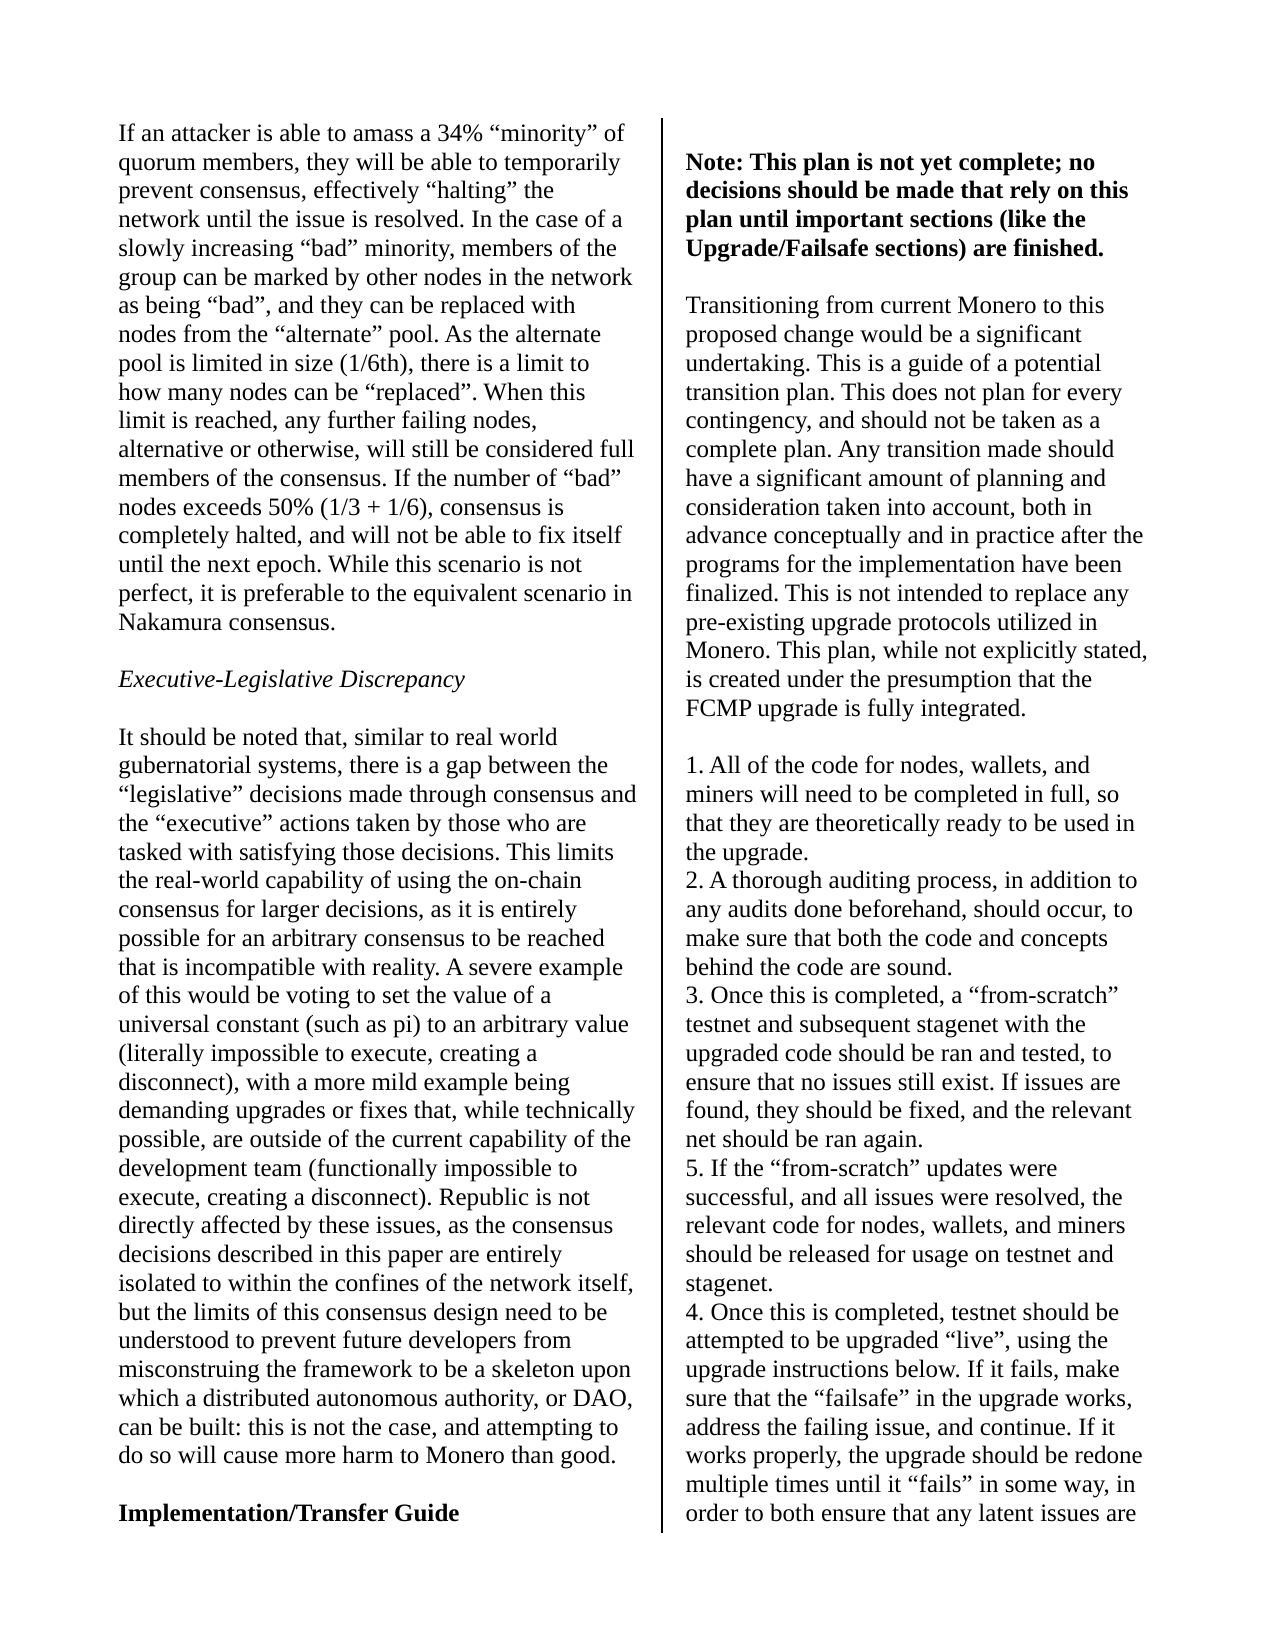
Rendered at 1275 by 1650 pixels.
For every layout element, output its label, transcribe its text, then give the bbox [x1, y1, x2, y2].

text 1. All of the code for nodes, wallets, and miners will need to be completed in full, so that they are theoretically ready to be used in the upgrade. [685, 751, 1157, 866]
text 4. Once this is completed, testnet should be attempted to be upgraded “live”, using the upgrade instructions below. If it fails, make sure that the “failsafe” in the upgrade works, address the failing issue, and continue. If it works properly, the upgrade should be redone multiple times until it “fails” in some way, in order to both ensure that any latent issues are [685, 1297, 1157, 1527]
text 2. A thorough auditing process, in addition to any audits done beforehand, should occur, to make sure that both the code and concepts behind the code are sound. [685, 866, 1157, 981]
text If an attacker is able to amass a 34% “minority” of quorum members, they will be able to temporarily prevent consensus, effectively “halting” the network until the issue is resolved. In the case of a slowly increasing “bad” minority, members of the group can be marked by other nodes in the network as being “bad”, and they can be replaced with nodes from the “alternate” pool. As the alternate pool is limited in size (1/6th), there is a limit to how many nodes can be “replaced”. When this limit is reached, any further failing nodes, alternative or otherwise, will still be considered full members of the consensus. If the number of “bad” nodes exceeds 50% (1/3 + 1/6), consensus is completely halted, and will not be able to fix itself until the next epoch. While this scenario is not perfect, it is preferable to the equivalent scenario in Nakamura consensus. [118, 118, 637, 636]
text 3. Once this is completed, a “from-scratch” testnet and subsequent stagenet with the upgraded code should be ran and tested, to ensure that no issues still exist. If issues are found, they should be fixed, and the relevant net should be ran again. [685, 981, 1157, 1153]
text Implementation/Transfer Guide [118, 1498, 637, 1527]
text Note: This plan is not yet complete; no decisions should be made that rely on this plan until important sections (like the Upgrade/Failsafe sections) are finished. [685, 147, 1157, 262]
text Transitioning from current Monero to this proposed change would be a significant undertaking. This is a guide of a potential transition plan. This does not plan for every contingency, and should not be taken as a complete plan. Any transition made should have a significant amount of planning and consideration taken into account, both in advance conceptually and in practice after the programs for the implementation have been finalized. This is not intended to replace any pre-existing upgrade protocols utilized in Monero. This plan, while not explicitly stated, is created under the presumption that the FCMP upgrade is fully integrated. [685, 291, 1157, 722]
text Executive-Legislative Discrepancy [118, 664, 637, 693]
text 5. If the “from-scratch” updates were successful, and all issues were resolved, the relevant code for nodes, wallets, and miners should be released for usage on testnet and stagenet. [685, 1153, 1157, 1297]
text It should be noted that, similar to real world gubernatorial systems, there is a gap between the “legislative” decisions made through consensus and the “executive” actions taken by those who are tasked with satisfying those decisions. This limits the real-world capability of using the on-chain consensus for larger decisions, as it is entirely possible for an arbitrary consensus to be reached that is incompatible with reality. A severe example of this would be voting to set the value of a universal constant (such as pi) to an arbitrary value (literally impossible to execute, creating a disconnect), with a more mild example being demanding upgrades or fixes that, while technically possible, are outside of the current capability of the development team (functionally impossible to execute, creating a disconnect). Republic is not directly affected by these issues, as the consensus decisions described in this paper are entirely isolated to within the confines of the network itself, but the limits of this consensus design need to be understood to prevent future developers from misconstruing the framework to be a skeleton upon which a distributed autonomous authority, or DAO, can be built: this is not the case, and attempting to do so will cause more harm to Monero than good. [118, 722, 637, 1469]
